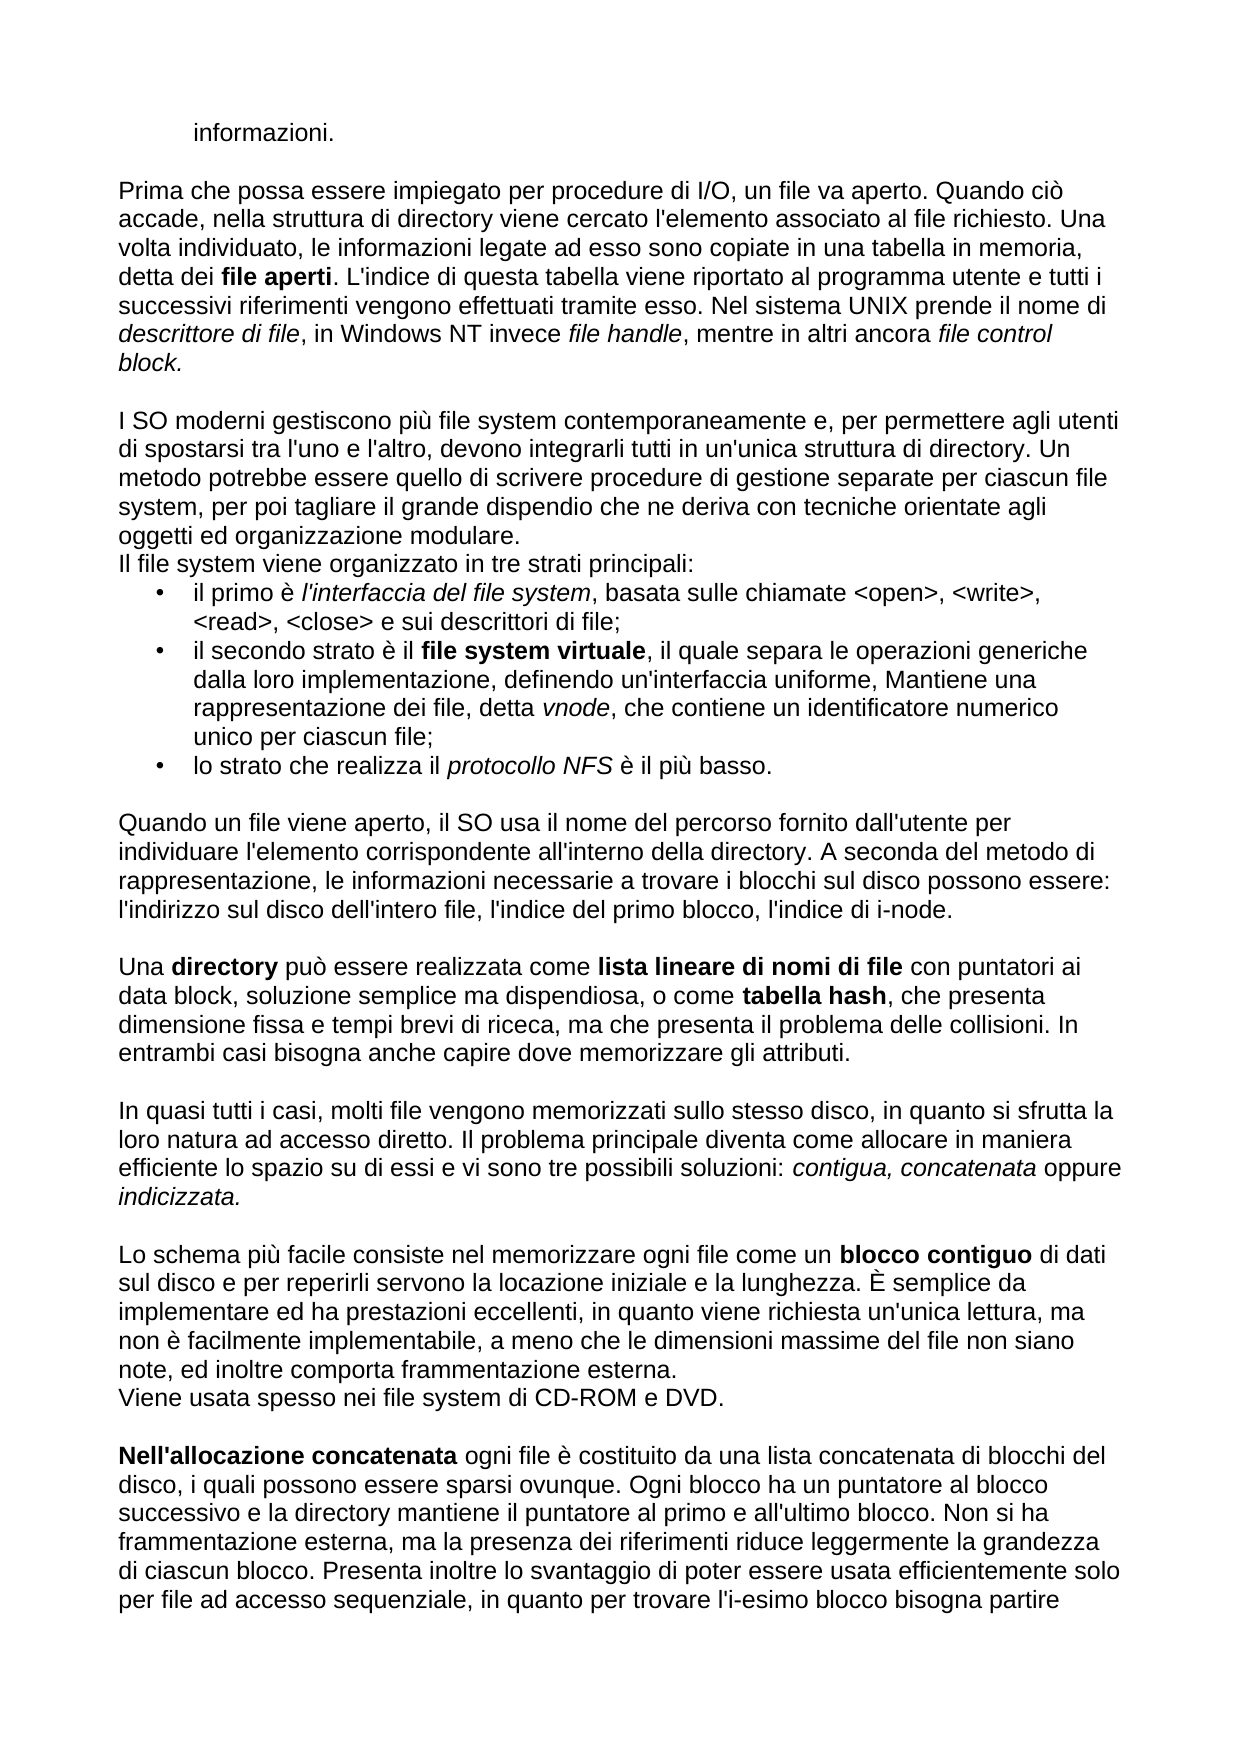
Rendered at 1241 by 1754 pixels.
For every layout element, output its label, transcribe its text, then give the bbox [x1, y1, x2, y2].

text In quasi tutti i casi, molti file vengono memorizzati sullo stesso disco, in quanto si sfrutta la loro natura ad accesso diretto. Il problema principale diventa come allocare in maniera efficiente lo spazio su di essi e vi sono tre possibili soluzioni: contigua, concatenata oppure indicizzata. [118, 1096, 1122, 1211]
text Il file system viene organizzato in tre strati principali: [118, 549, 1122, 578]
list lo strato che realizza il protocollo NFS è il più basso. [156, 751, 1122, 780]
list informazioni. [156, 118, 1122, 147]
list il primo è l'interfaccia del file system, basata sulle chiamate <open>, <write>, <read>, <close> e sui descrittori di file; [156, 578, 1122, 636]
list il secondo strato è il file system virtuale, il quale separa le operazioni generiche dalla loro implementazione, definendo un'interfaccia uniforme, Mantiene una rappresentazione dei file, detta vnode, che contiene un identificatore numerico unico per ciascun file; [156, 636, 1122, 751]
text Quando un file viene aperto, il SO usa il nome del percorso fornito dall'utente per individuare l'elemento corrispondente all'interno della directory. A seconda del metodo di rappresentazione, le informazioni necessarie a trovare i blocchi sul disco possono essere: l'indirizzo sul disco dell'intero file, l'indice del primo blocco, l'indice di i-node. [118, 808, 1122, 923]
text Prima che possa essere impiegato per procedure di I/O, un file va aperto. Quando ciò accade, nella struttura di directory viene cercato l'elemento associato al file richiesto. Una volta individuato, le informazioni legate ad esso sono copiate in una tabella in memoria, detta dei file aperti. L'indice di questa tabella viene riportato al programma utente e tutti i successivi riferimenti vengono effettuati tramite esso. Nel sistema UNIX prende il nome di descrittore di file, in Windows NT invece file handle, mentre in altri ancora file control block. [118, 176, 1122, 377]
text I SO moderni gestiscono più file system contemporaneamente e, per permettere agli utenti di spostarsi tra l'uno e l'altro, devono integrarli tutti in un'unica struttura di directory. Un metodo potrebbe essere quello di scrivere procedure di gestione separate per ciascun file system, per poi tagliare il grande dispendio che ne deriva con tecniche orientate agli oggetti ed organizzazione modulare. [118, 406, 1122, 549]
text Lo schema più facile consiste nel memorizzare ogni file come un blocco contiguo di dati sul disco e per reperirli servono la locazione iniziale e la lunghezza. È semplice da implementare ed ha prestazioni eccellenti, in quanto viene richiesta un'unica lettura, ma non è facilmente implementabile, a meno che le dimensioni massime del file non siano note, ed inoltre comporta frammentazione esterna. [118, 1240, 1122, 1383]
text Viene usata spesso nei file system di CD-ROM e DVD. [118, 1383, 1122, 1412]
text Nell'allocazione concatenata ogni file è costituito da una lista concatenata di blocchi del disco, i quali possono essere sparsi ovunque. Ogni blocco ha un puntatore al blocco successivo e la directory mantiene il puntatore al primo e all'ultimo blocco. Non si ha frammentazione esterna, ma la presenza dei riferimenti riduce leggermente la grandezza di ciascun blocco. Presenta inoltre lo svantaggio di poter essere usata efficientemente solo per file ad accesso sequenziale, in quanto per trovare l'i-esimo blocco bisogna partire [118, 1441, 1122, 1613]
text Una directory può essere realizzata come lista lineare di nomi di file con puntatori ai data block, soluzione semplice ma dispendiosa, o come tabella hash, che presenta dimensione fissa e tempi brevi di riceca, ma che presenta il problema delle collisioni. In entrambi casi bisogna anche capire dove memorizzare gli attributi. [118, 952, 1122, 1067]
